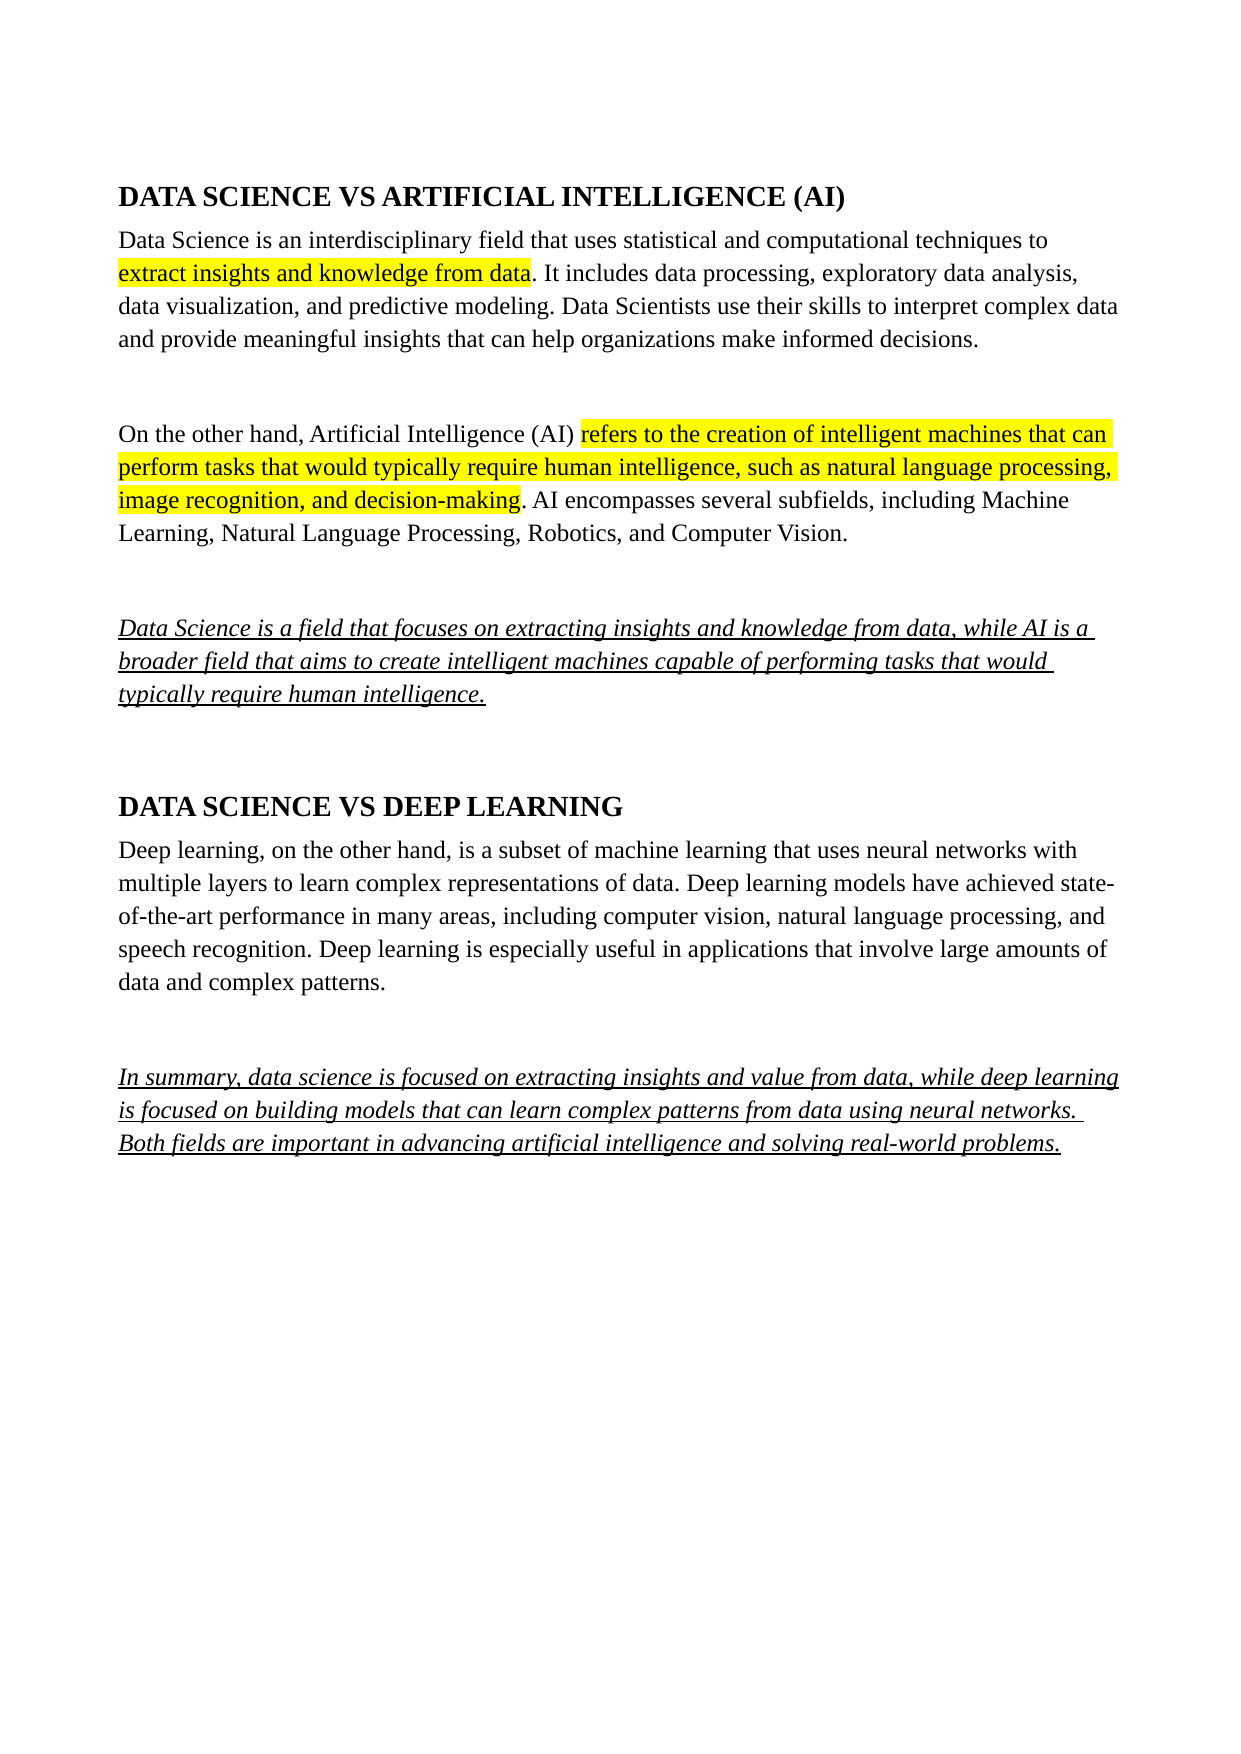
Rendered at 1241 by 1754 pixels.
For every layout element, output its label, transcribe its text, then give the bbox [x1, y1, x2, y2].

text On the other hand, Artificial Intelligence (AI) refers to the creation of intelligent machines that can perform tasks that would typically require human intelligence, such as natural language processing, image recognition, and decision-making. AI encompasses several subfields, including Machine Learning, Natural Language Processing, Robotics, and Computer Vision. [118, 419, 1122, 547]
subtitle DATA SCIENCE VS DEEP LEARNING [118, 789, 1122, 823]
text Data Science is a field that focuses on extracting insights and knowledge from data, while AI is a broader field that aims to create intelligent machines capable of performing tasks that would typically require human intelligence. [118, 613, 1122, 708]
subtitle DATA SCIENCE VS ARTIFICIAL INTELLIGENCE (AI) [118, 179, 1122, 212]
text In summary, data science is focused on extracting insights and value from data, while deep learning is focused on building models that can learn complex patterns from data using neural networks. Both fields are important in advancing artificial intelligence and solving real-world problems. [118, 1062, 1122, 1157]
text Deep learning, on the other hand, is a subset of machine learning that uses neural networks with multiple layers to learn complex representations of data. Deep learning models have achieved state-of-the-art performance in many areas, including computer vision, natural language processing, and speech recognition. Deep learning is especially useful in applications that involve large amounts of data and complex patterns. [118, 835, 1122, 996]
text Data Science is an interdisciplinary field that uses statistical and computational techniques to extract insights and knowledge from data. It includes data processing, exploratory data analysis, data visualization, and predictive modeling. Data Scientists use their skills to interpret complex data and provide meaningful insights that can help organizations make informed decisions. [118, 225, 1122, 353]
